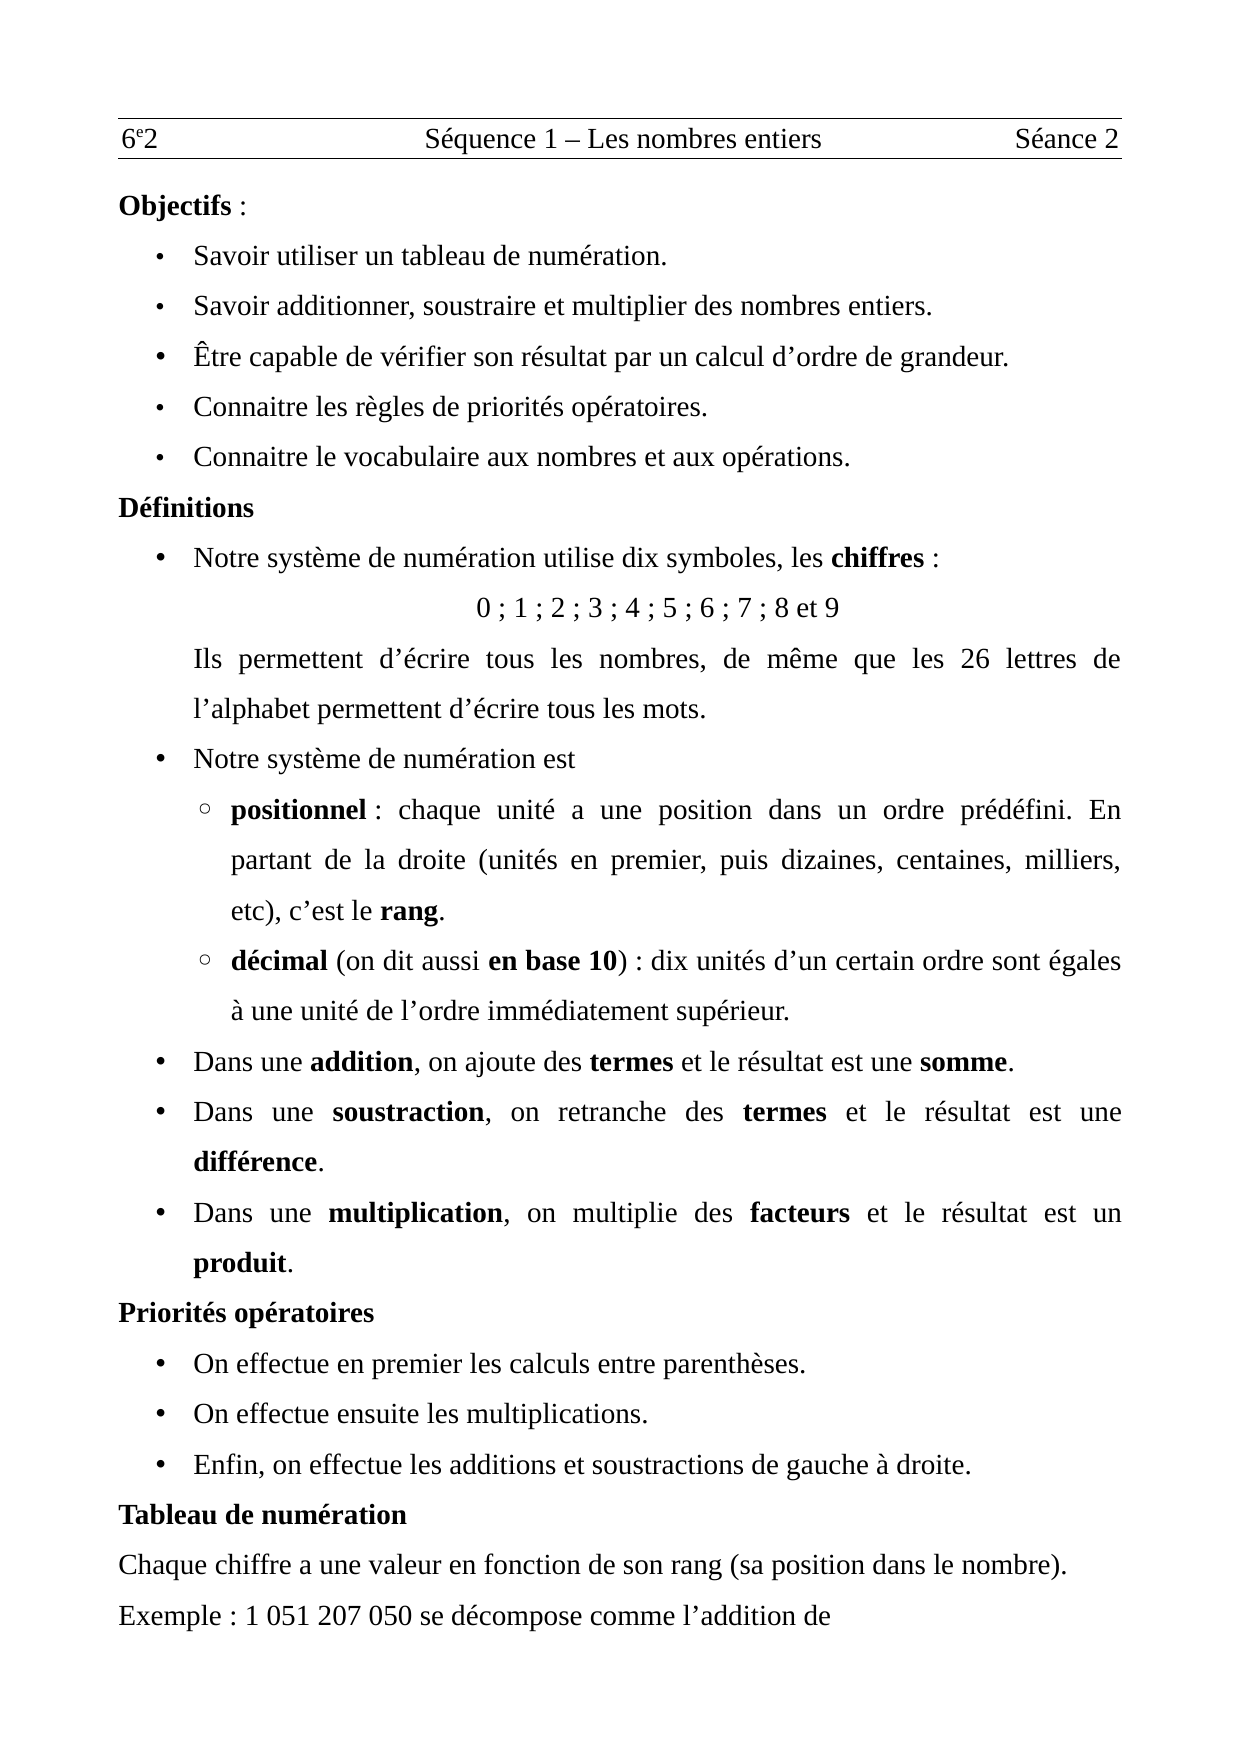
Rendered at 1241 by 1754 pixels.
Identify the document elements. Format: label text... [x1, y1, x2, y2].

list On effectue ensuite les multiplications. [156, 1396, 1122, 1430]
list On effectue en premier les calculs entre parenthèses. [156, 1346, 1122, 1379]
list Notre système de numération utilise dix symboles, les chiffres : [156, 540, 1122, 574]
text Définitions [118, 490, 1122, 523]
list Dans une multiplication, on multiplie des facteurs et le résultat est un produit. [156, 1195, 1122, 1279]
list décimal (on dit aussi en base 10) : dix unités d’un certain ordre sont égales à une unité de l’ordre immédiatement supérieur. [193, 943, 1122, 1027]
list Ils permettent d’écrire tous les nombres, de même que les 26 lettres de l’alphabet permettent d’écrire tous les mots. [156, 641, 1122, 725]
text Priorités opératoires [118, 1296, 1122, 1329]
list Savoir additionner, soustraire et multiplier des nombres entiers. [156, 288, 1122, 322]
list Enfin, on effectue les additions et soustractions de gauche à droite. [156, 1447, 1122, 1480]
text Tableau de numération [118, 1497, 1122, 1531]
list Connaitre le vocabulaire aux nombres et aux opérations. [156, 439, 1122, 473]
list Notre système de numération est [156, 742, 1122, 775]
text Objectifs : [118, 188, 1122, 221]
list Connaitre les règles de priorités opératoires. [156, 389, 1122, 423]
list Dans une addition, on ajoute des termes et le résultat est une somme. [156, 1044, 1122, 1077]
list positionnel : chaque unité a une position dans un ordre prédéfini. En partant de la droite (unités en premier, puis dizaines, centaines, milliers, etc), c’est le rang. [193, 792, 1122, 926]
list 0 ; 1 ; 2 ; 3 ; 4 ; 5 ; 6 ; 7 ; 8 et 9 [156, 591, 1122, 624]
text Chaque chiffre a une valeur en fonction de son rang (sa position dans le nombre). [118, 1547, 1122, 1581]
list Dans une soustraction, on retranche des termes et le résultat est une différence. [156, 1094, 1122, 1178]
list Être capable de vérifier son résultat par un calcul d’ordre de grandeur. [156, 339, 1122, 372]
text Exemple : 1 051 207 050 se décompose comme l’addition de [118, 1598, 1122, 1631]
list Savoir utiliser un tableau de numération. [156, 238, 1122, 272]
